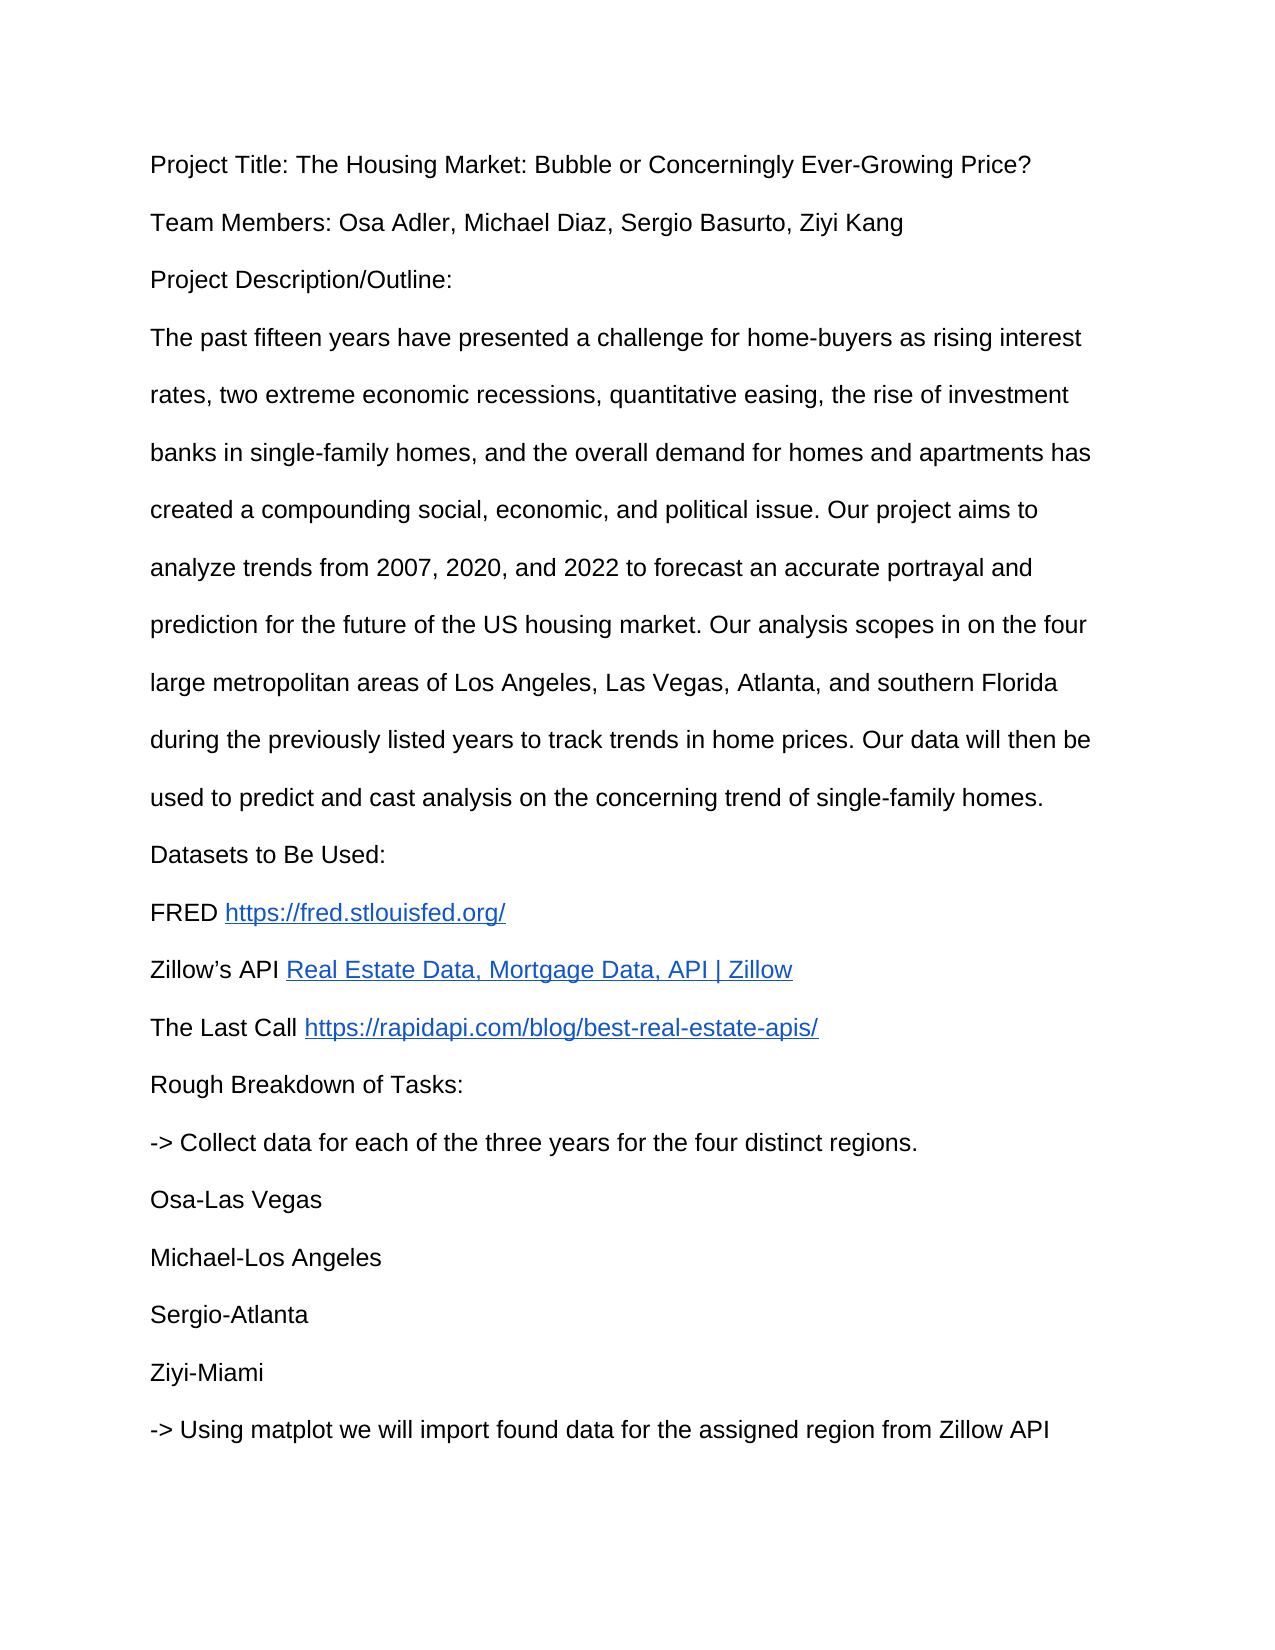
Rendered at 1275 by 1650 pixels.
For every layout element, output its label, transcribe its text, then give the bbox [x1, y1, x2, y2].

text Project Title: The Housing Market: Bubble or Concerningly Ever-Growing Price? [150, 150, 1125, 179]
text FRED https://fred.stlouisfed.org/ [150, 897, 1125, 926]
text -> Collect data for each of the three years for the four distinct regions. [150, 1127, 1125, 1156]
text Ziyi-Miami [150, 1357, 1125, 1386]
text The past fifteen years have presented a challenge for home-buyers as rising interest rates, two extreme economic recessions, quantitative easing, the rise of investment banks in single-family homes, and the overall demand for homes and apartments has created a compounding social, economic, and political issue. Our project aims to analyze trends from 2007, 2020, and 2022 to forecast an accurate portrayal and prediction for the future of the US housing market. Our analysis scopes in on the four large metropolitan areas of Los Angeles, Las Vegas, Atlanta, and southern Florida during the previously listed years to track trends in home prices. Our data will then be used to predict and cast analysis on the concerning trend of single-family homes. [150, 322, 1125, 811]
text Sergio-Atlanta [150, 1300, 1125, 1329]
text -> Using matplot we will import found data for the assigned region from Zillow API [150, 1415, 1125, 1444]
text Michael-Los Angeles [150, 1242, 1125, 1271]
text The Last Call https://rapidapi.com/blog/best-real-estate-apis/ [150, 1012, 1125, 1041]
text Project Description/Outline: [150, 265, 1125, 294]
text Osa-Las Vegas [150, 1185, 1125, 1214]
text Rough Breakdown of Tasks: [150, 1070, 1125, 1099]
text Zillow’s API Real Estate Data, Mortgage Data, API | Zillow [150, 955, 1125, 984]
text Team Members: Osa Adler, Michael Diaz, Sergio Basurto, Ziyi Kang [150, 207, 1125, 236]
text Datasets to Be Used: [150, 840, 1125, 869]
